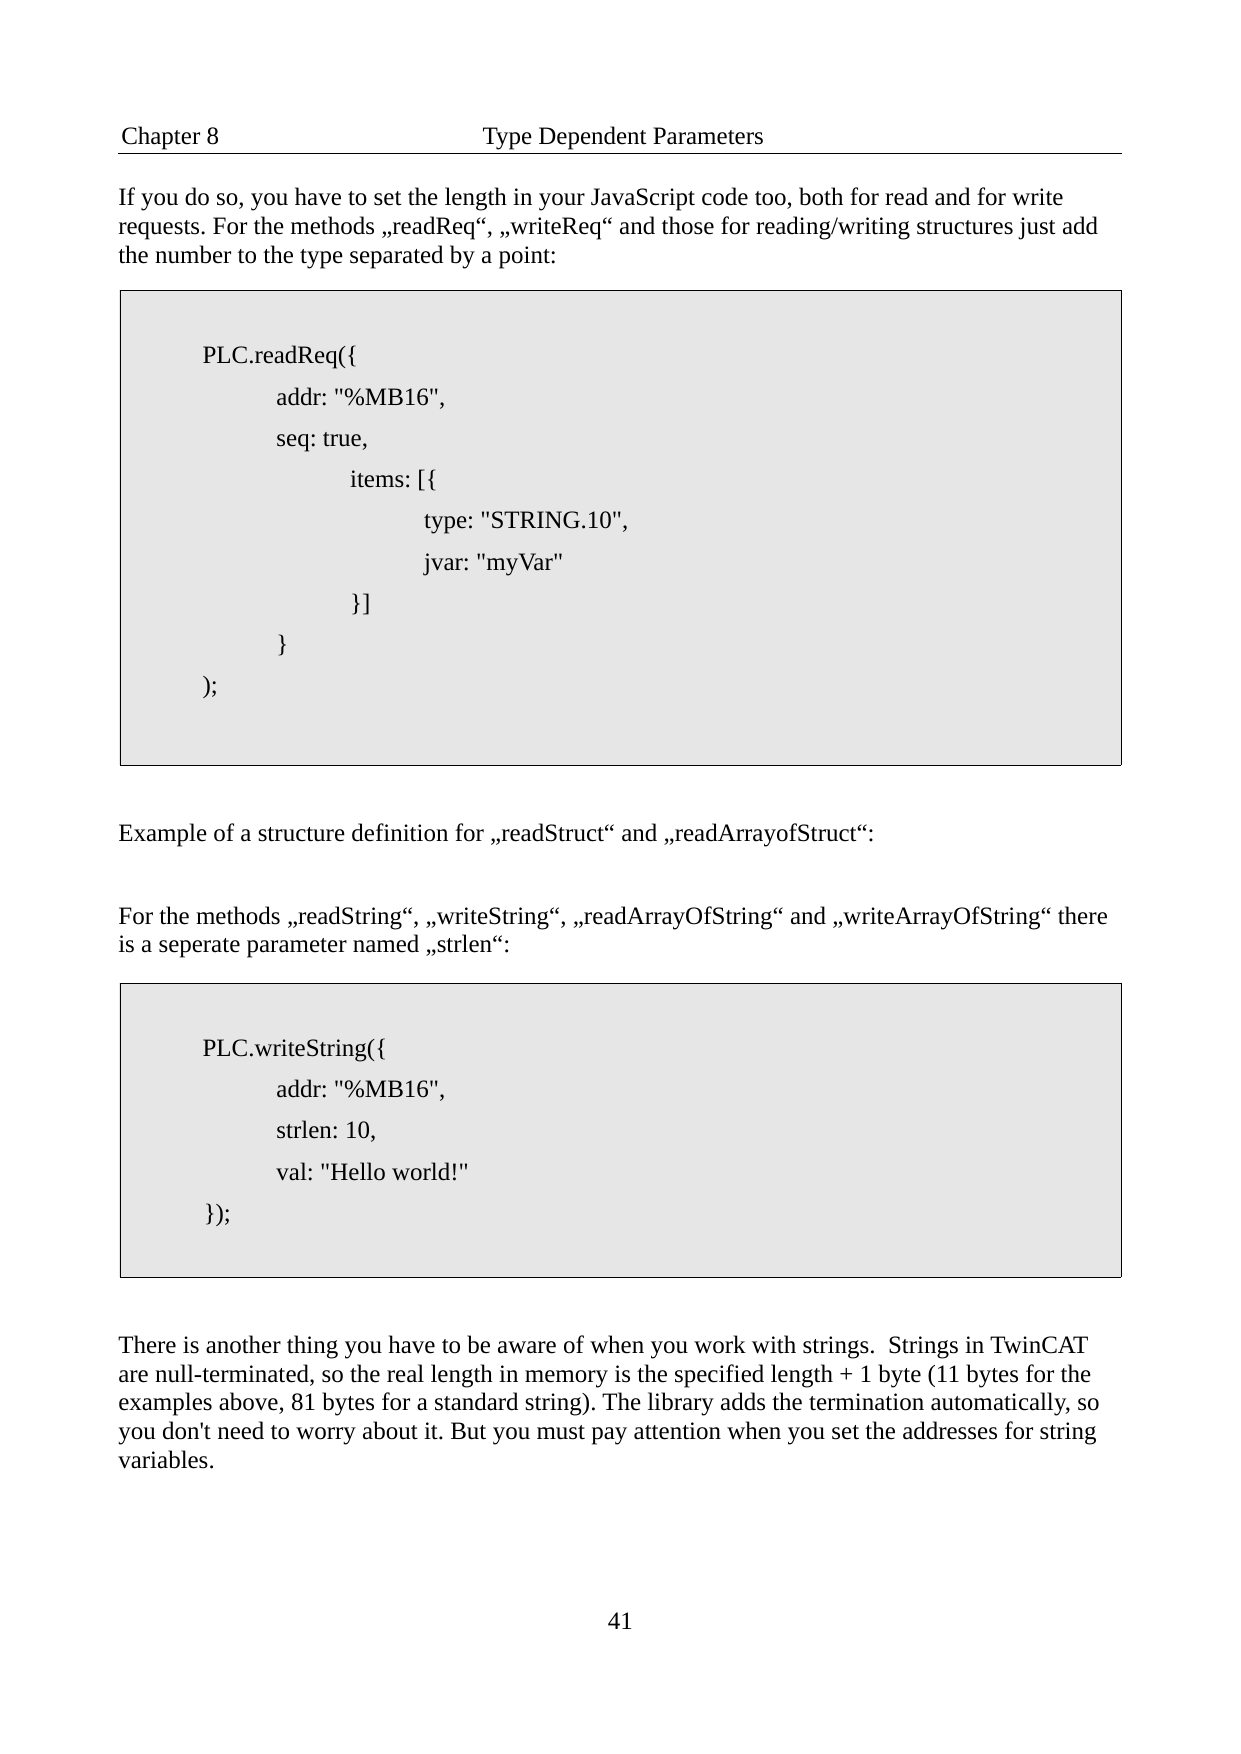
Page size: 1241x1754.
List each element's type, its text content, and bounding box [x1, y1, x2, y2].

text items: [{ [128, 464, 1112, 493]
text PLC.writeString({ [128, 1033, 1112, 1062]
text Example of a structure definition for „readStruct“ and „readArrayofStruct“: [118, 818, 1122, 847]
text ); [128, 671, 1112, 699]
text } [128, 629, 1112, 658]
text }] [128, 588, 1112, 617]
text strlen: 10, [128, 1115, 1112, 1144]
text For the methods „readString“, „writeString“, „readArrayOfString“ and „writeArrayOfString“ there is a seperate parameter named „strlen“: [118, 901, 1122, 958]
text If you do so, you have to set the length in your JavaScript code too, both for read and for write requests. For the methods „readReq“, „writeReq“ and those for reading/writing structures just add the number to the type separated by a point: [118, 182, 1122, 268]
text addr: "%MB16", [128, 1074, 1112, 1103]
text seq: true, [128, 423, 1112, 452]
text type: "STRING.10", [128, 506, 1112, 534]
text jvar: "myVar" [128, 547, 1112, 576]
text }); [128, 1198, 1112, 1227]
text val: "Hello world!" [128, 1157, 1112, 1185]
text There is another thing you have to be aware of when you work with strings. Strings in TwinCAT are null-terminated, so the real length in memory is the specified length + 1 byte (11 bytes for the examples above, 81 bytes for a standard string). The library adds the termination automatically, so you don't need to worry about it. But you must pay attention when you set the addresses for string variables. [118, 1330, 1122, 1474]
text PLC.readReq({ [128, 341, 1112, 369]
text addr: "%MB16", [128, 382, 1112, 411]
